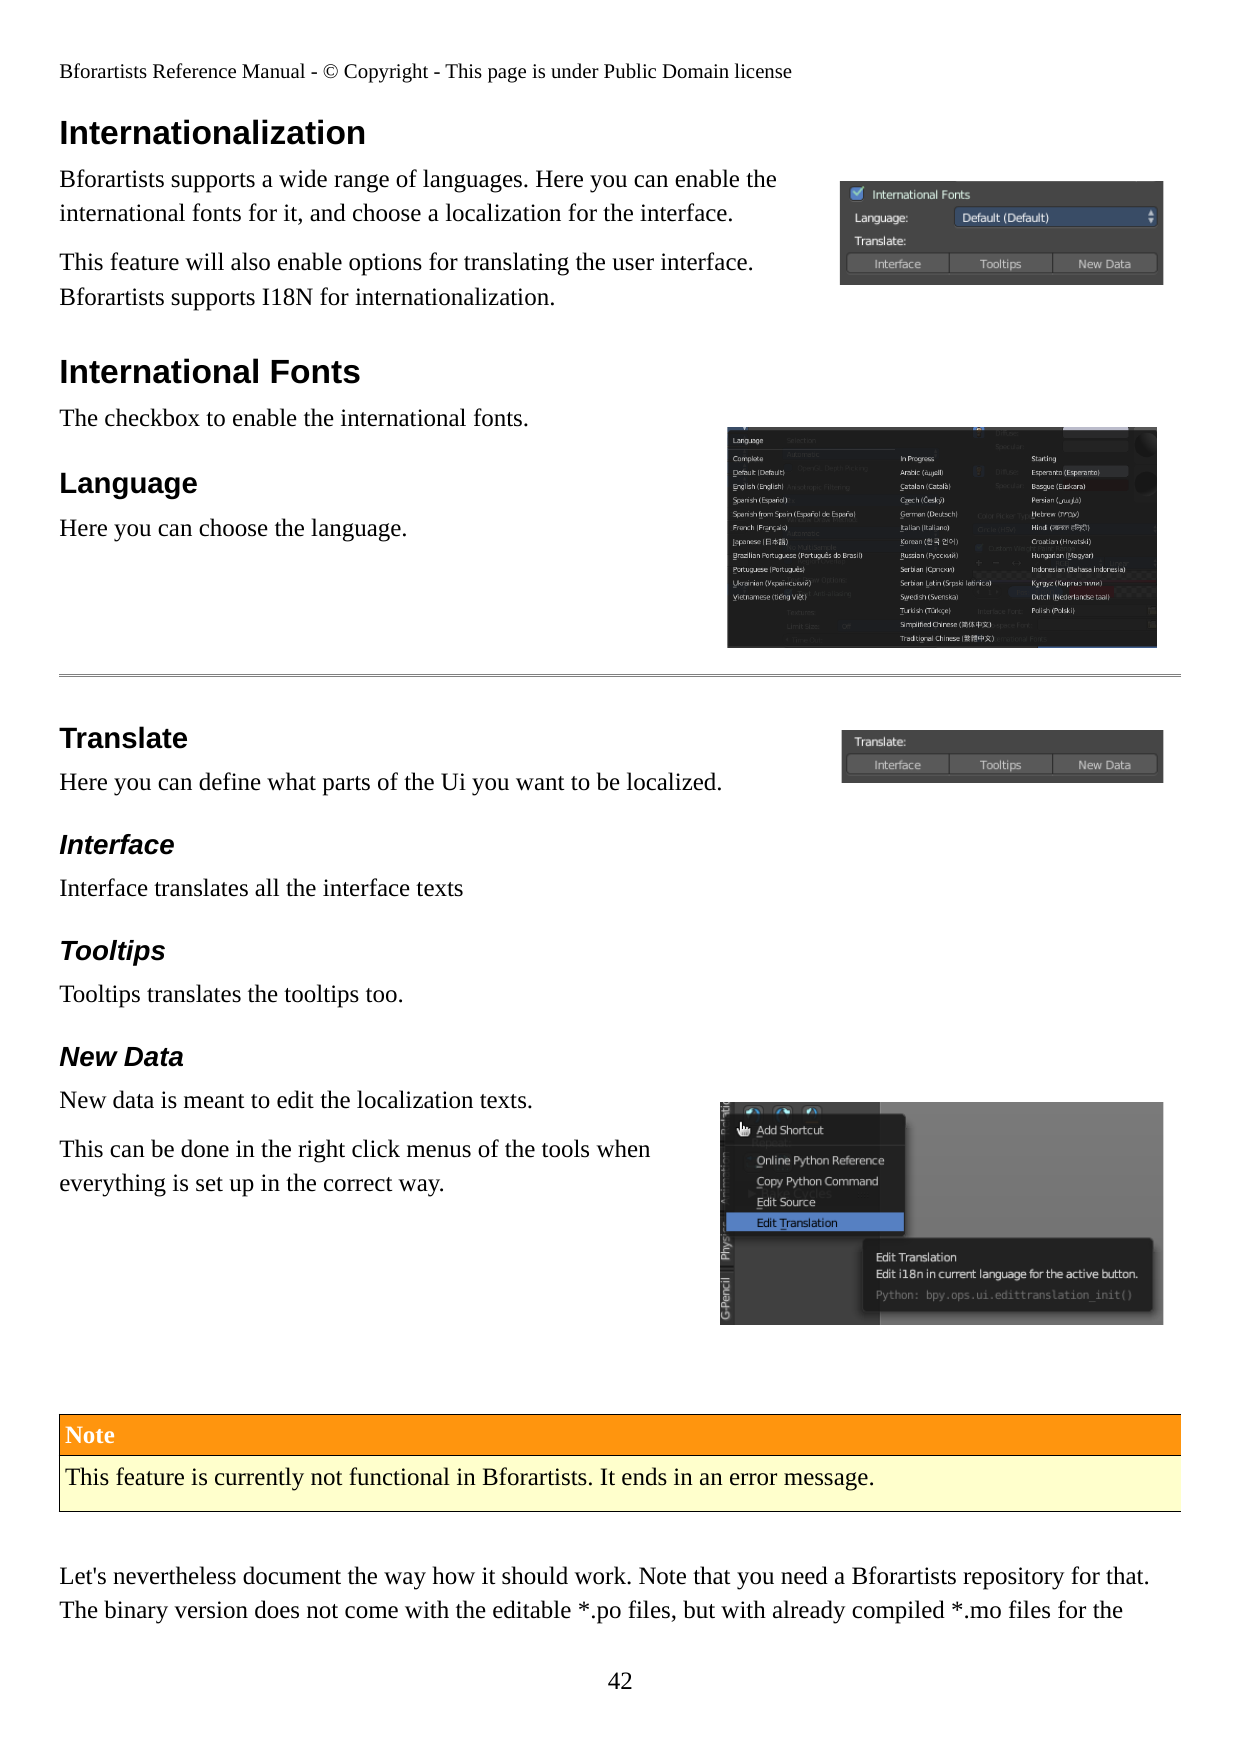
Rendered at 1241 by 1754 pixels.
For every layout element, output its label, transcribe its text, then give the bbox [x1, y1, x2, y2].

picture [727, 427, 1157, 648]
subtitle Translate [59, 721, 1181, 754]
picture [839, 181, 1164, 285]
table_header Note [60, 1415, 1181, 1455]
text This feature will also enable options for translating the user interface. Bforartists supports I18N for internationalization. [59, 247, 1181, 311]
picture [720, 1102, 1164, 1325]
subtitle Tooltips [59, 934, 1181, 966]
text New data is meant to edit the localization texts. [59, 1085, 1181, 1113]
subtitle Language [59, 466, 727, 500]
subtitle Interface [59, 828, 1181, 860]
text Bforartists supports a wide range of languages. Here you can enable the international fonts for it, and choose a localization for the interface. [59, 164, 1181, 227]
text Interface translates all the interface texts [59, 873, 1181, 902]
text This can be done in the right click menus of the tools when everything is set up in the correct way. [59, 1134, 720, 1197]
text Here you can define what parts of the Ui you want to be localized. [59, 767, 1181, 796]
text Here you can choose the language. [59, 513, 727, 541]
table_cell This feature is currently not functional in Bforartists. It ends in an error message. [60, 1456, 1181, 1511]
text Tooltips translates the tooltips too. [59, 979, 1181, 1007]
text Let's nevertheless document the way how it should work. Note that you need a Bforartists repository for that. The binary version does not come with the editable *.po files, but with already compiled *.mo files for the [59, 1561, 1181, 1624]
subtitle International Fonts [59, 352, 1181, 390]
text The checkbox to enable the international fonts. [59, 403, 1181, 432]
subtitle New Data [59, 1040, 1181, 1072]
subtitle [1157, 466, 1181, 500]
subtitle Internationalization [59, 113, 1181, 151]
text [1157, 513, 1181, 541]
picture [841, 730, 1164, 783]
